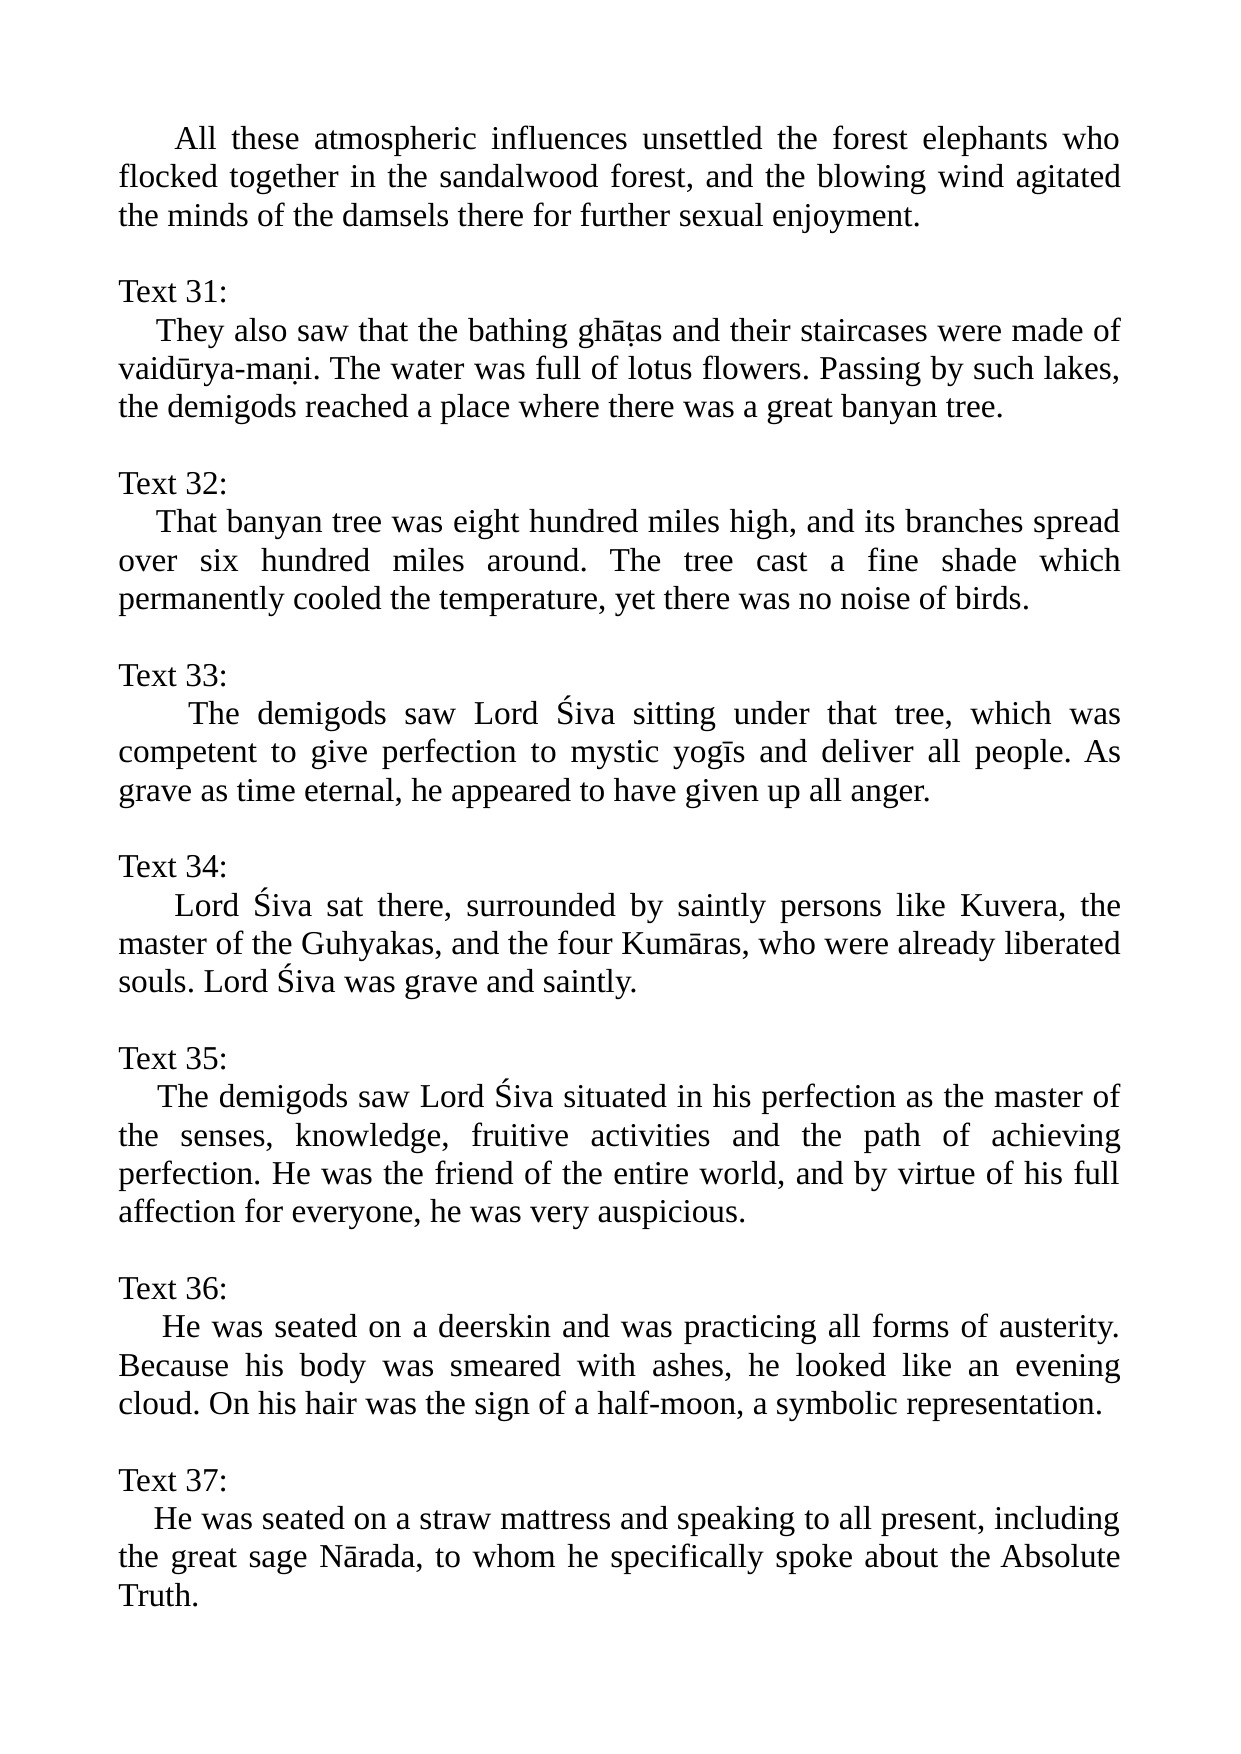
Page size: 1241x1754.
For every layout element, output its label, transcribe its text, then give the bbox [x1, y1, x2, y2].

text The demigods saw Lord Śiva sitting under that tree, which was competent to give perfection to mystic yogīs and deliver all people. As grave as time eternal, he appeared to have given up all anger. [118, 693, 1122, 808]
text The demigods saw Lord Śiva situated in his perfection as the master of the senses, knowledge, fruitive activities and the path of achieving perfection. He was the friend of the entire world, and by virtue of his full affection for everyone, he was very auspicious. [118, 1076, 1122, 1230]
text Lord Śiva sat there, surrounded by saintly persons like Kuvera, the master of the Guhyakas, and the four Kumāras, who were already liberated souls. Lord Śiva was grave and saintly. [118, 885, 1122, 1000]
text He was seated on a deerskin and was practicing all forms of austerity. Because his body was smeared with ashes, he looked like an evening cloud. On his hair was the sign of a half-moon, a symbolic representation. [118, 1306, 1122, 1421]
text Text 32: [118, 463, 1122, 501]
text Text 33: [118, 655, 1122, 693]
text Text 36: [118, 1268, 1122, 1306]
text He was seated on a straw mattress and speaking to all present, including the great sage Nārada, to whom he specifically spoke about the Absolute Truth. [118, 1498, 1122, 1613]
text Text 37: [118, 1460, 1122, 1498]
text Text 31: [118, 271, 1122, 310]
text That banyan tree was eight hundred miles high, and its branches spread over six hundred miles around. The tree cast a fine shade which permanently cooled the temperature, yet there was no noise of birds. [118, 501, 1122, 616]
text Text 35: [118, 1038, 1122, 1076]
text All these atmospheric influences unsettled the forest elephants who flocked together in the sandalwood forest, and the blowing wind agitated the minds of the damsels there for further sexual enjoyment. [118, 118, 1122, 233]
text Text 34: [118, 846, 1122, 885]
text They also saw that the bathing ghāṭas and their staircases were made of vaidūrya-maṇi. The water was full of lotus flowers. Passing by such lakes, the demigods reached a place where there was a great banyan tree. [118, 310, 1122, 425]
